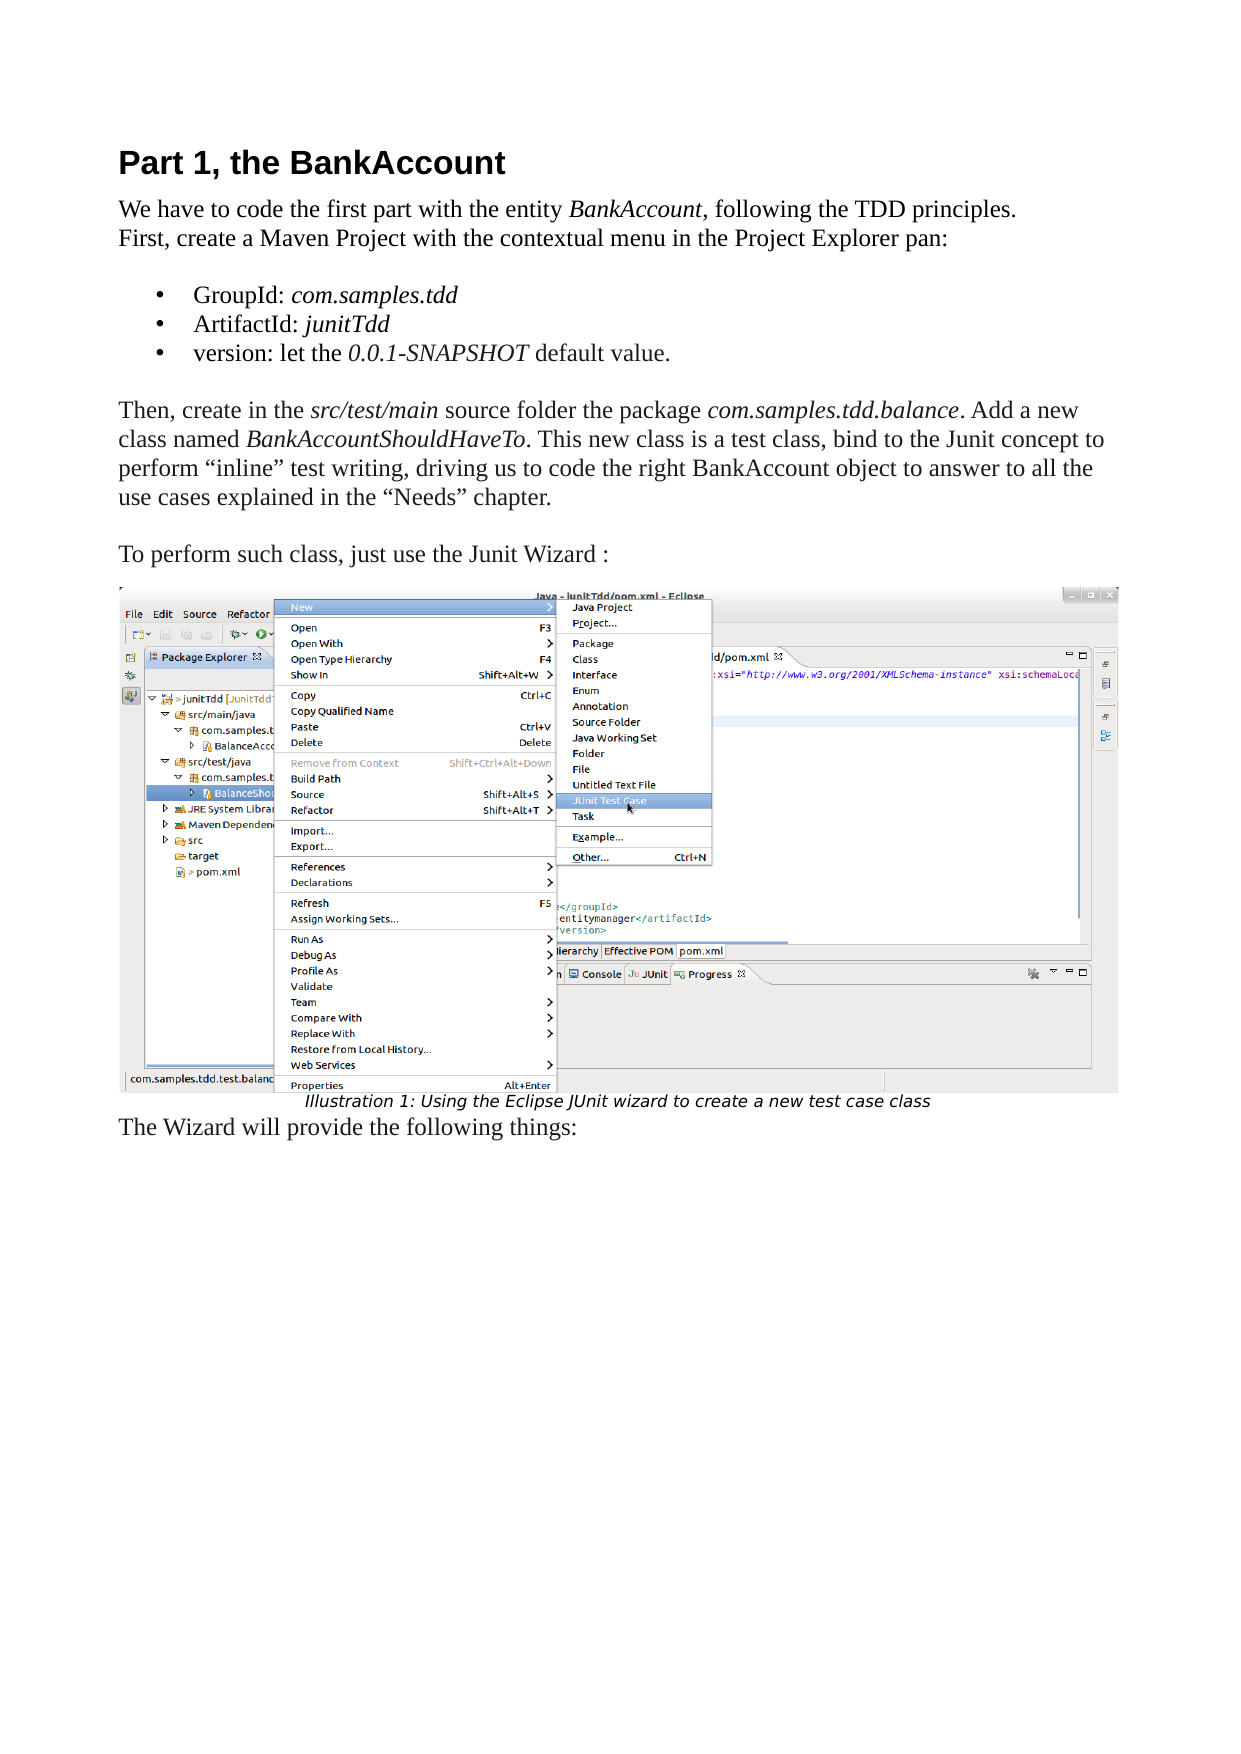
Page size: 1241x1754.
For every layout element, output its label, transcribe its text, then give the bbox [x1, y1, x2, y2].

text First, create a Maven Project with the contextual menu in the Project Explorer pan: [118, 223, 1122, 252]
text Illustration 1: Using the Eclipse JUnit wizard to create a new test case class [119, 1093, 1118, 1112]
text The Wizard will provide the following things: [118, 1038, 1122, 1140]
picture [119, 587, 1119, 1093]
text To perform such class, just use the Junit Wizard : [118, 539, 1122, 568]
subtitle Part 1, the BankAccount [118, 143, 1122, 182]
list version: let the 0.0.1-SNAPSHOT default value. [156, 338, 1122, 367]
list ArtifactId: junitTdd [156, 309, 1122, 338]
text We have to code the first part with the entity BankAccount, following the TDD principles. [118, 194, 1122, 223]
text Then, create in the src/test/main source folder the package com.samples.tdd.balance. Add a new class named BankAccountShouldHaveTo. This new class is a test class, bind to the Junit concept to perform “inline” test writing, driving us to code the right BankAccount object to answer to all the use cases explained in the “Needs” chapter. [118, 396, 1122, 511]
list GroupId: com.samples.tdd [156, 281, 1122, 309]
